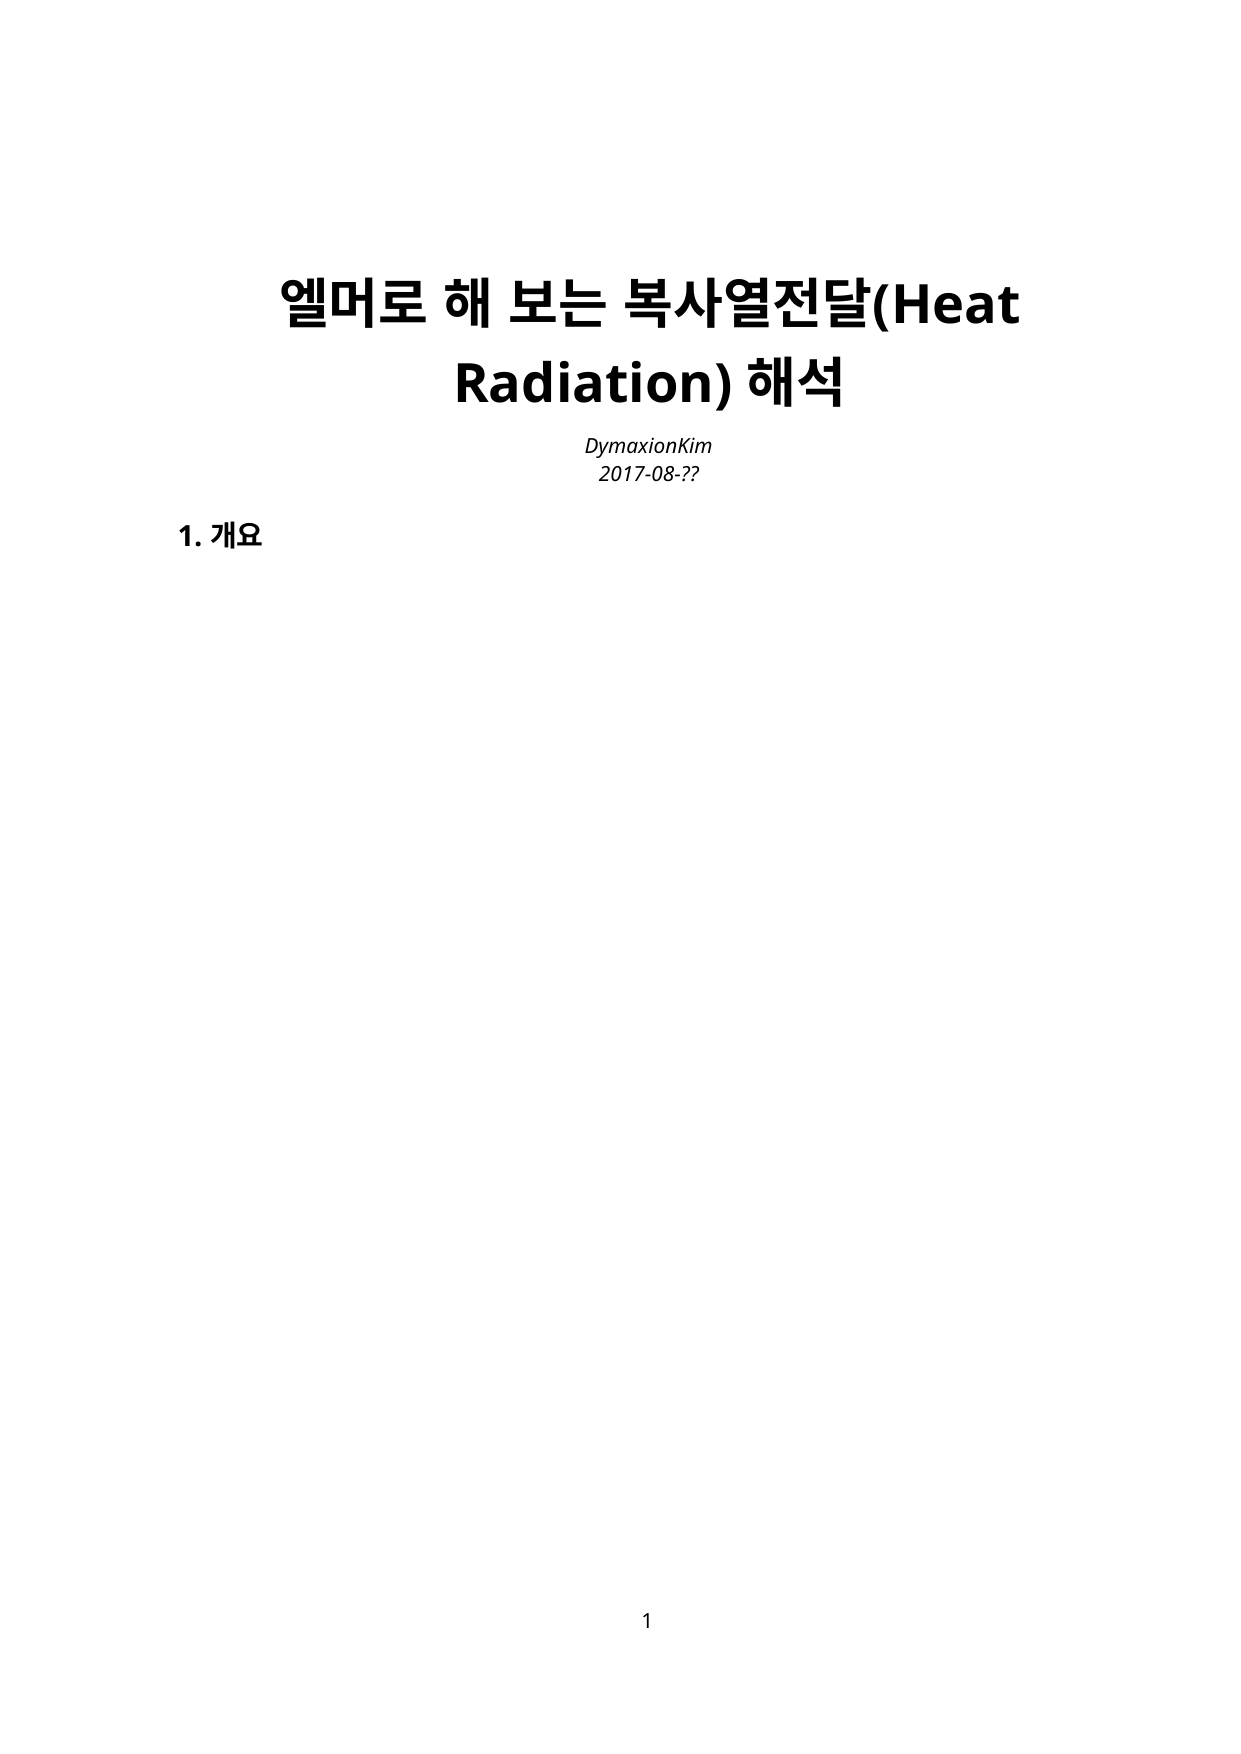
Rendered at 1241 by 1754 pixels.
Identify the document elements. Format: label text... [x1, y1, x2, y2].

text DymaxionKim [177, 431, 1122, 459]
subtitle 1. 개요 [177, 513, 1122, 555]
title 엘머로 해 보는 복사열전달(Heat Radiation) 해석 [177, 261, 1122, 418]
text 2017-08-?? [177, 459, 1122, 488]
